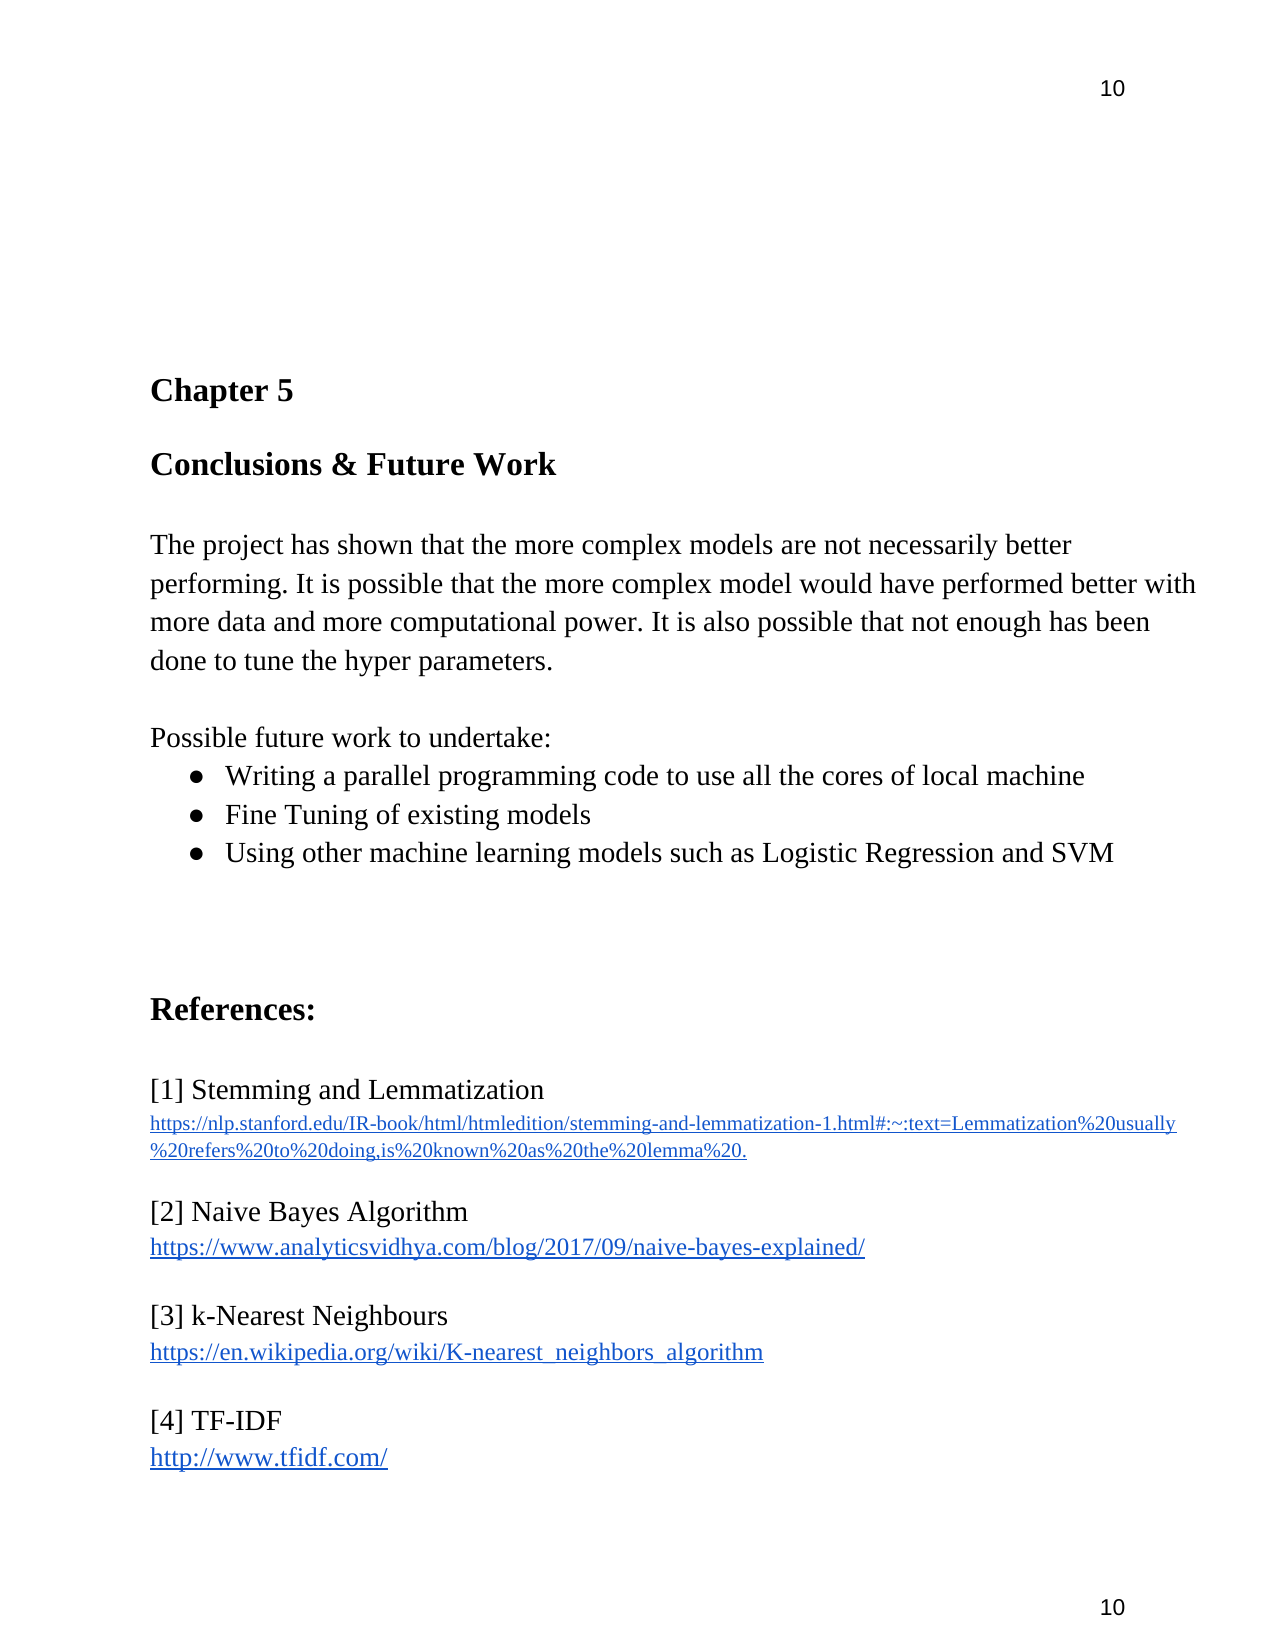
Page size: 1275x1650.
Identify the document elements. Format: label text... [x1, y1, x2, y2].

list Using other machine learning models such as Logistic Regression and SVM [187, 836, 1200, 869]
text Possible future work to undertake: [150, 720, 1200, 753]
text https://nlp.stanford.edu/IR-book/html/htmledition/stemming-and-lemmatization-1.html#:~:text=Lemmatization%20usually%20refers%20to%20doing,is%20known%20as%20the%20lemma%20. [150, 1111, 1200, 1162]
text [1] Stemming and Lemmatization [150, 1072, 1200, 1106]
text The project has shown that the more complex models are not necessarily better performing. It is possible that the more complex model would have performed better with more data and more computational power. It is also possible that not enough has been done to tune the hyper parameters. [150, 527, 1200, 676]
text Conclusions & Future Work [150, 444, 1200, 483]
list Writing a parallel programming code to use all the cores of local machine [187, 758, 1200, 792]
text https://www.analyticsvidhya.com/blog/2017/09/naive-bayes-explained/ [150, 1232, 1200, 1261]
text [4] TF-IDF [150, 1403, 1200, 1436]
text Chapter 5 [150, 370, 1200, 409]
text https://en.wikipedia.org/wiki/K-nearest_neighbors_algorithm [150, 1337, 1200, 1366]
list Fine Tuning of existing models [187, 797, 1200, 831]
text [2] Naive Bayes Algorithm [150, 1194, 1200, 1227]
text References: [150, 990, 1200, 1028]
text http://www.tfidf.com/ [150, 1441, 1200, 1472]
text [3] k-Nearest Neighbours [150, 1298, 1200, 1332]
